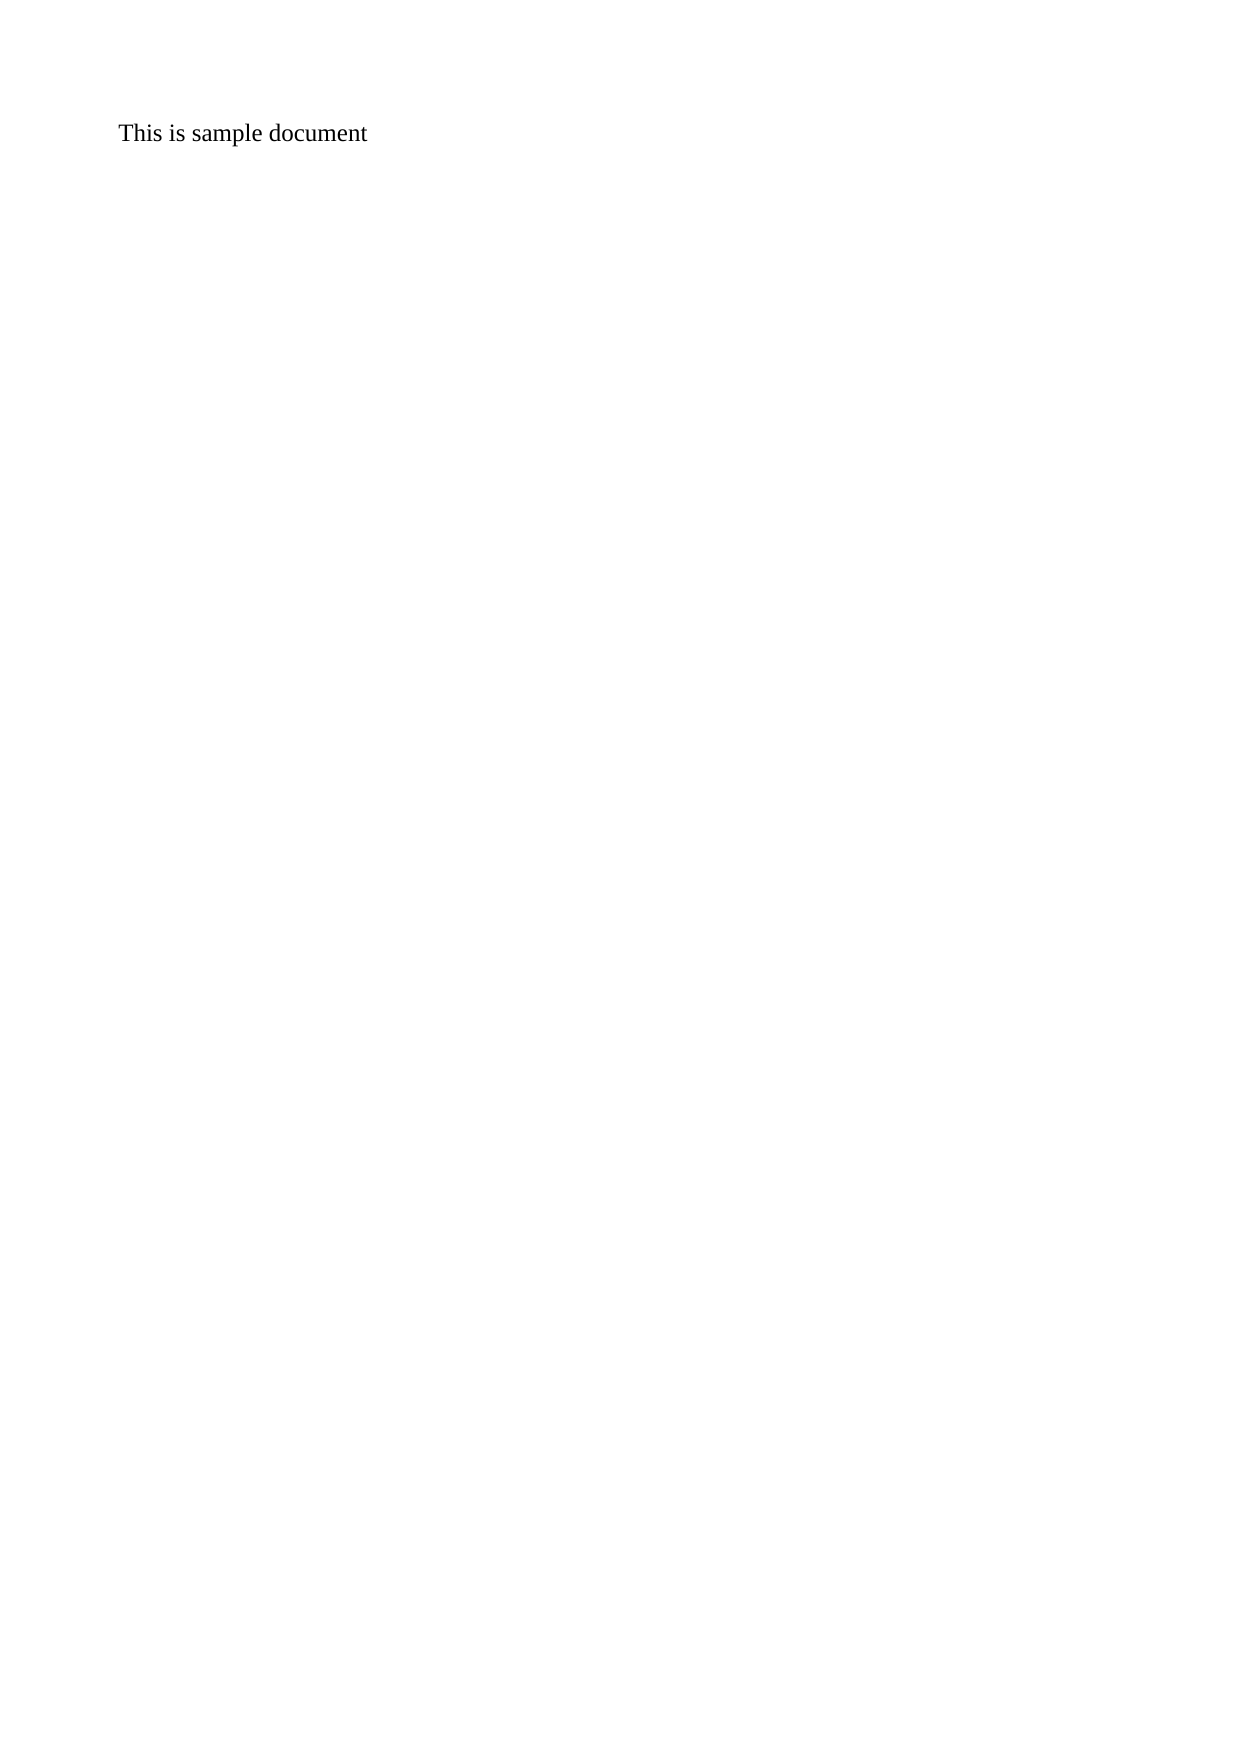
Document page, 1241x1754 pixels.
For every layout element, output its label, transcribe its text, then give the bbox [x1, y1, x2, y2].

text This is sample document [118, 118, 1122, 147]
